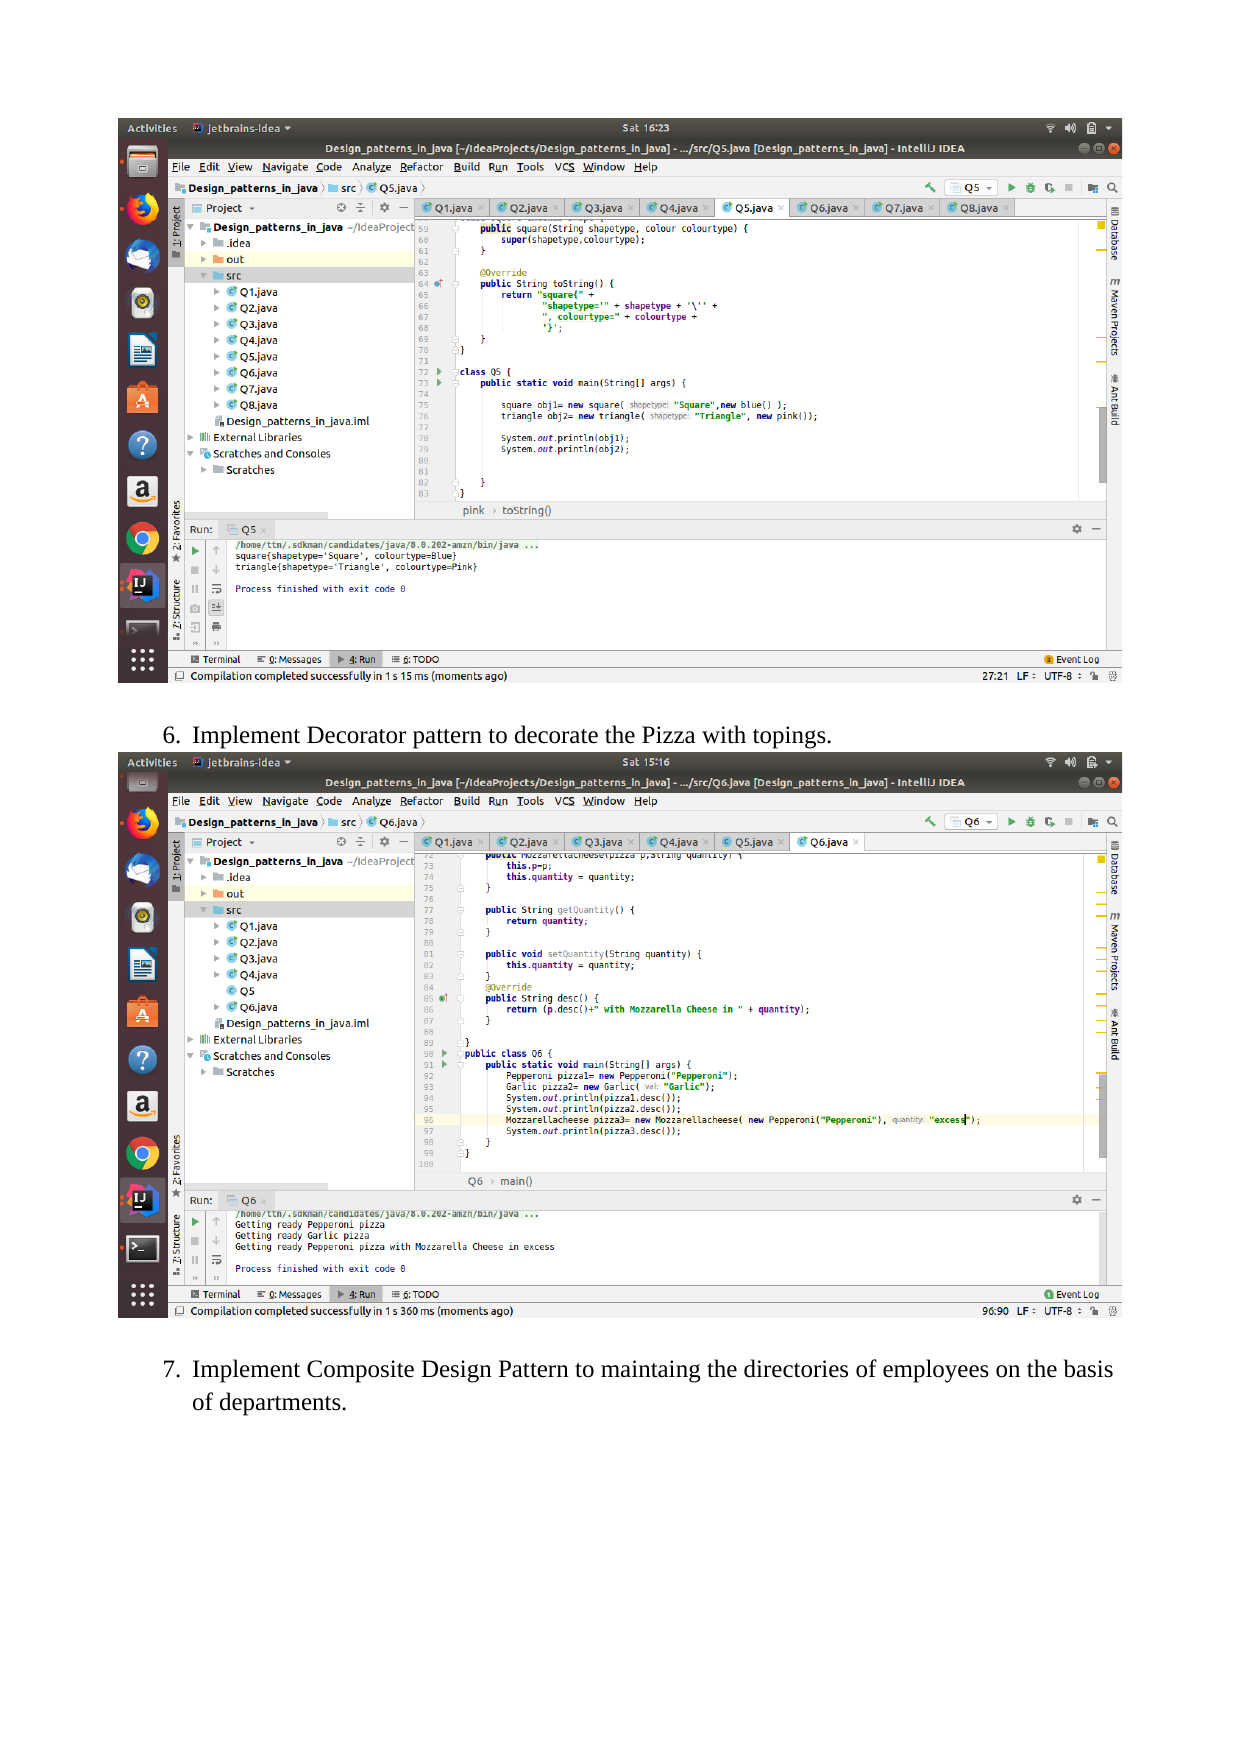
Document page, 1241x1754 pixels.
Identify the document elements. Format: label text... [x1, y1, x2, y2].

picture [118, 118, 1123, 683]
picture [118, 752, 1123, 1318]
list Implement Decorator pattern to decorate the Pizza with topings. [162, 720, 1122, 748]
list Implement Composite Design Pattern to maintaing the directories of employees on the basis of departments. [162, 1354, 1122, 1416]
